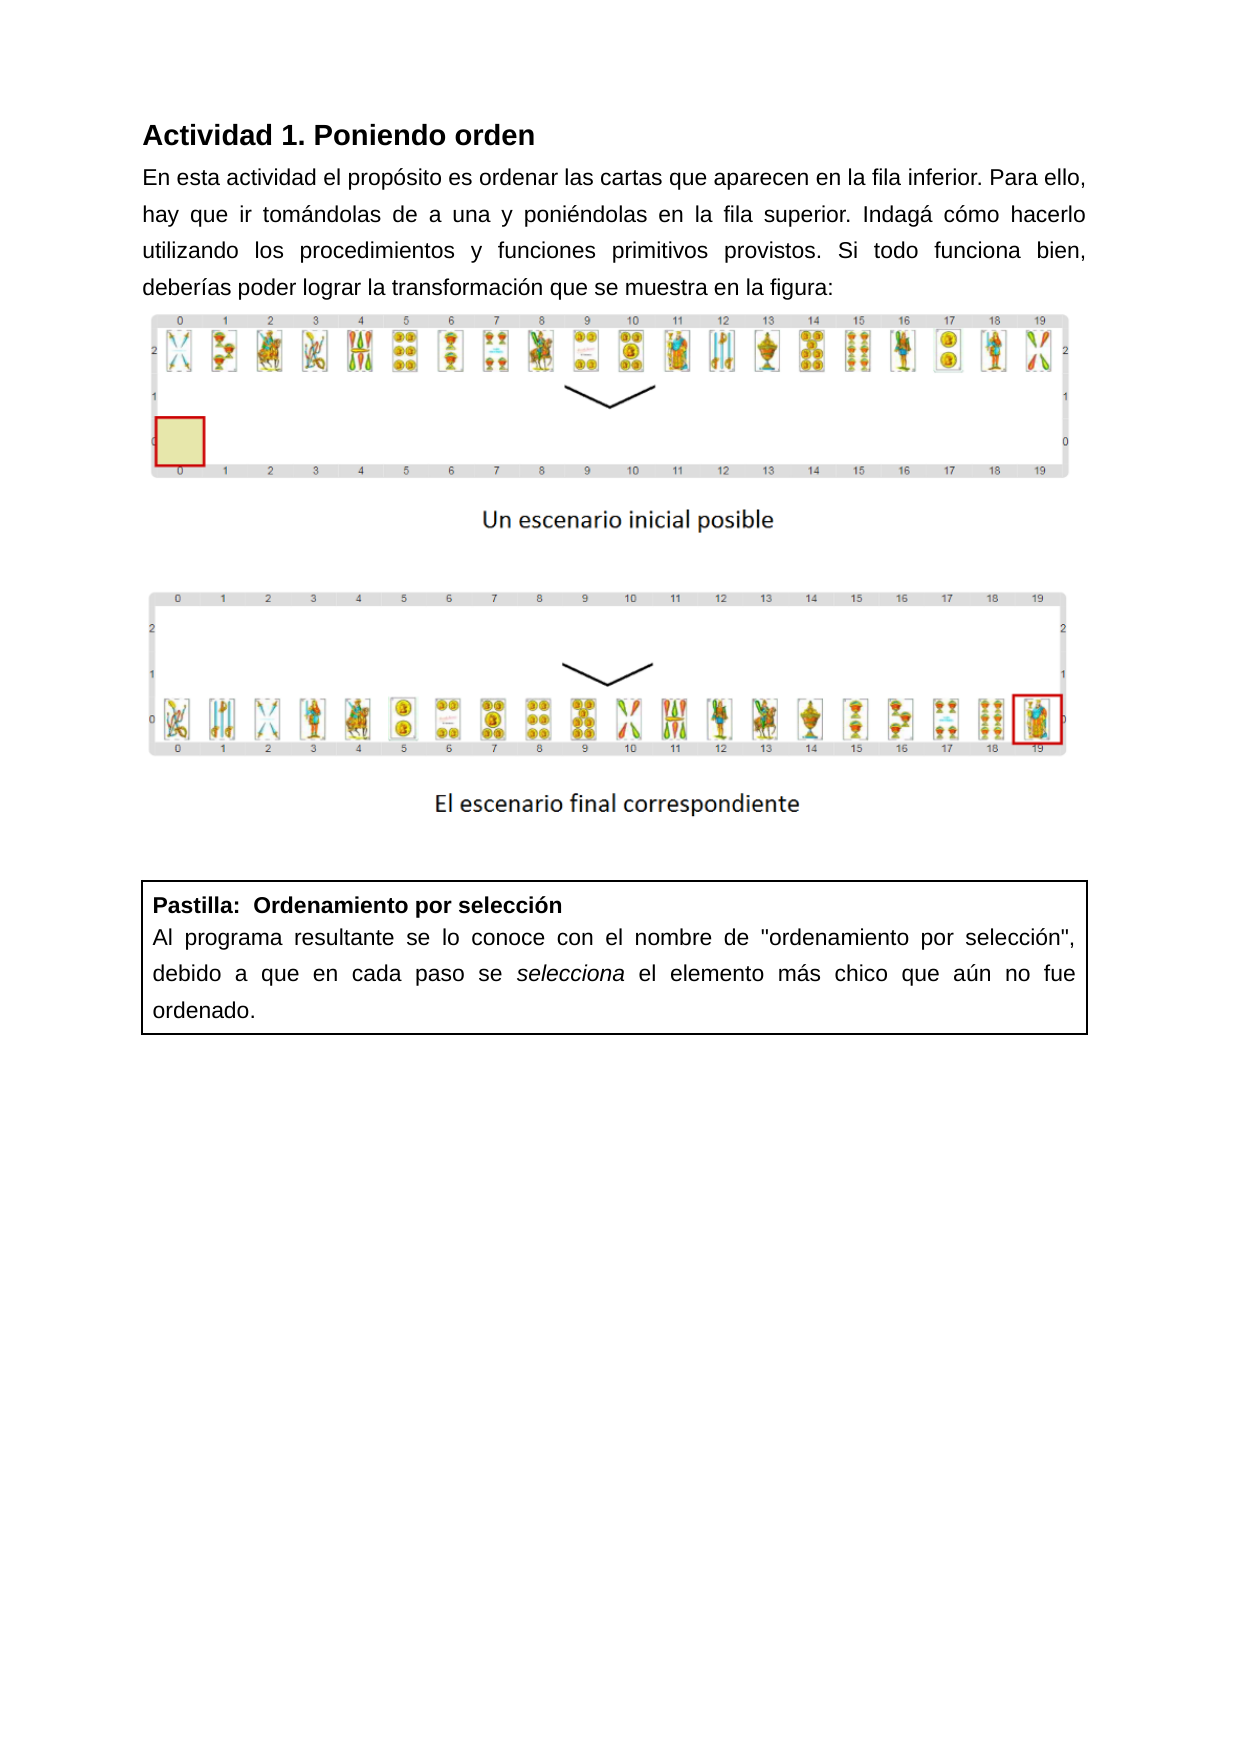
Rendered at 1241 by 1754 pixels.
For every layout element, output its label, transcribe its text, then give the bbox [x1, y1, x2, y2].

table_header Pastilla: Ordenamiento por selección Al programa resultante se lo conoce con el nombre de "ordenamiento por selección", debido a que en cada paso se selecciona el elemento más chico que aún no fue ordenado. [143, 882, 1086, 1033]
text Actividad 1. Poniendo orden [142, 118, 1087, 152]
text En esta actividad el propósito es ordenar las cartas que aparecen en la fila inferior. Para ello, hay que ir tomándolas de a una y poniéndolas en la fila superior. Indagá cómo hacerlo utilizando los procedimientos y funciones primitivos provistos. Si todo funciona bien, deberías poder lograr la transformación que se muestra en la figura: [142, 164, 1087, 300]
picture [142, 309, 1087, 834]
